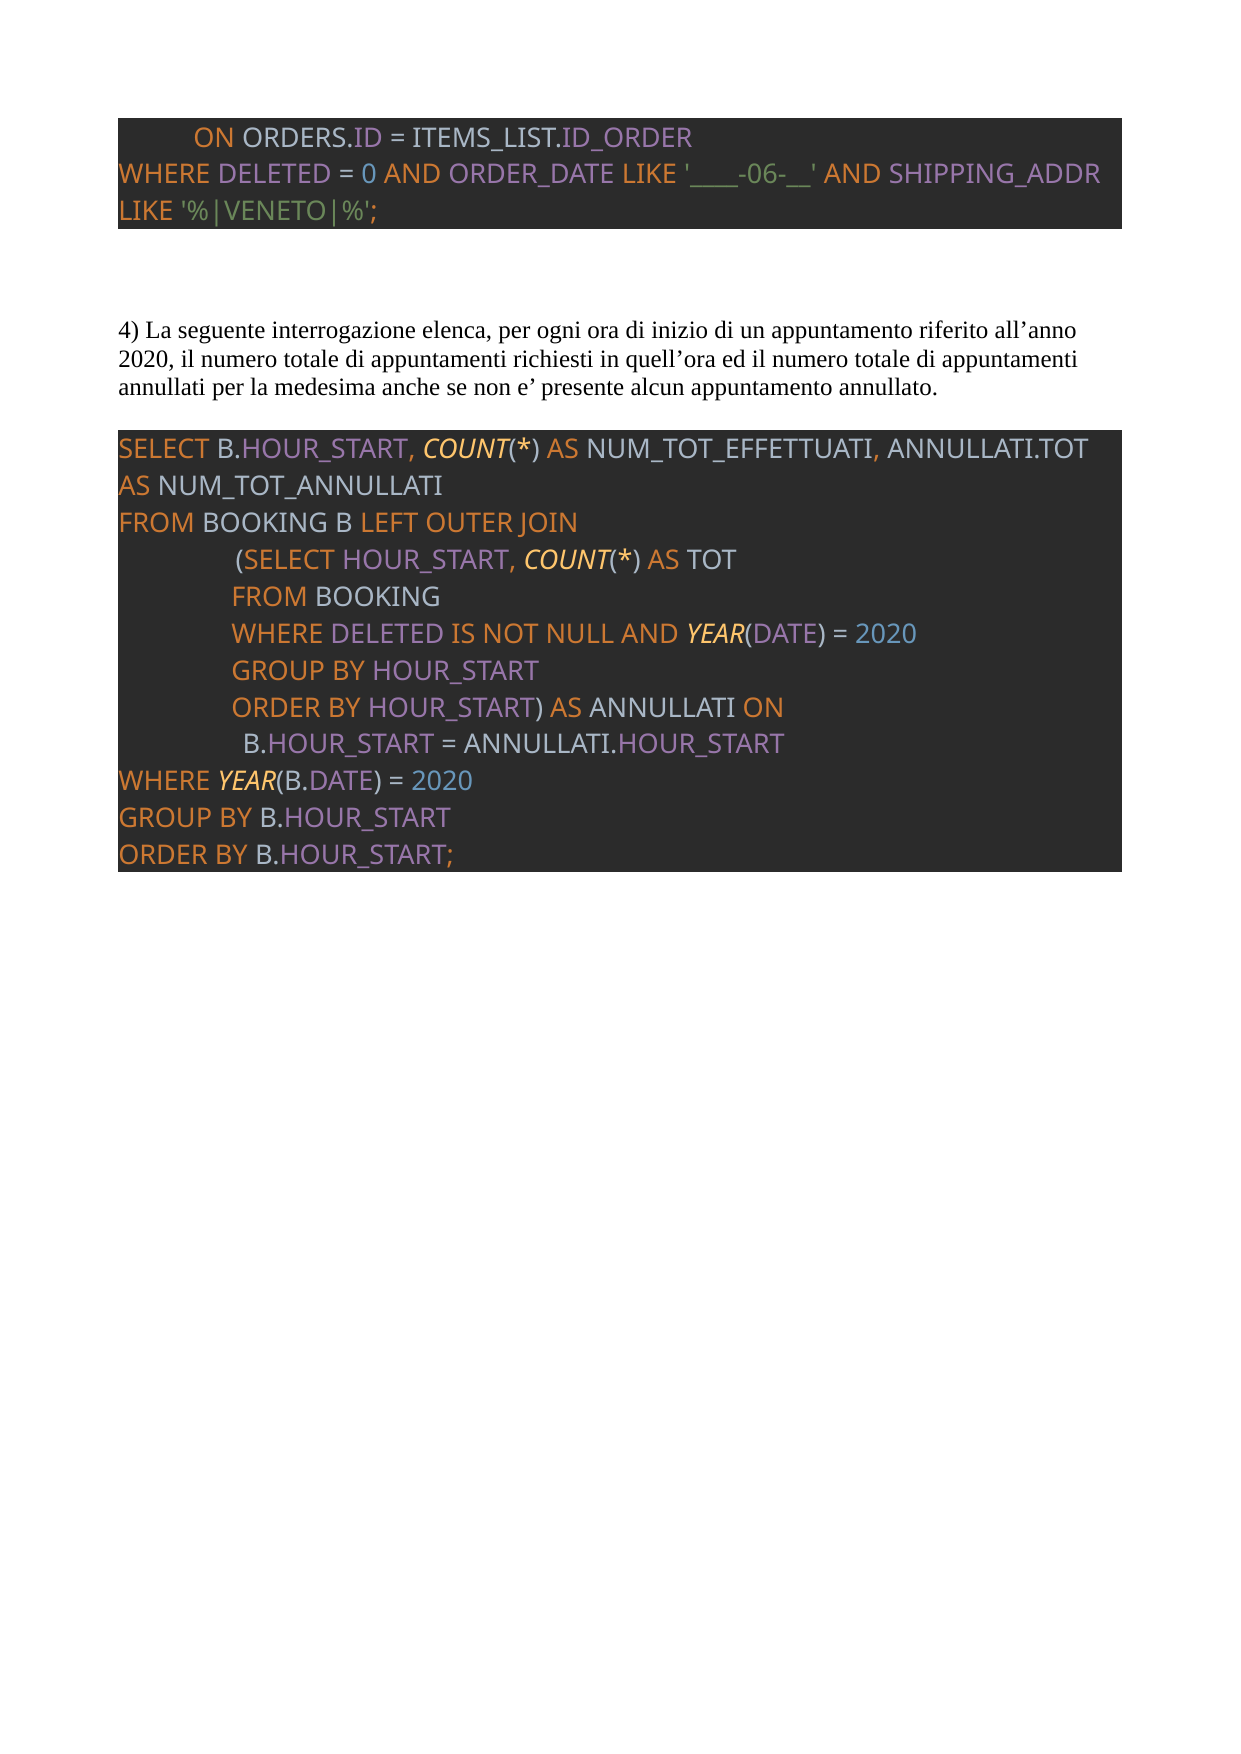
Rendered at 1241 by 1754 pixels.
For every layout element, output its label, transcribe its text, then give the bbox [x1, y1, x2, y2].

text 4) La seguente interrogazione elenca, per ogni ora di inizio di un appuntamento riferito all’anno 2020, il numero totale di appuntamenti richiesti in quell’ora ed il numero totale di appuntamenti annullati per la medesima anche se non e’ presente alcun appuntamento annullato. [118, 315, 1122, 401]
text ON ORDERS.ID = ITEMS_LIST.ID_ORDER WHERE DELETED = 0 AND ORDER_DATE LIKE '____-06-__' AND SHIPPING_ADDR LIKE '%|VENETO|%'; [118, 118, 1122, 229]
text SELECT B.HOUR_START, COUNT(*) AS NUM_TOT_EFFETTUATI, ANNULLATI.TOT AS NUM_TOT_ANNULLATI FROM BOOKING B LEFT OUTER JOIN [118, 430, 1122, 541]
text (SELECT HOUR_START, COUNT(*) AS TOT FROM BOOKING WHERE DELETED IS NOT NULL AND YEAR(DATE) = 2020 GROUP BY HOUR_START ORDER BY HOUR_START) AS ANNULLATI ON [118, 541, 1122, 725]
text B.HOUR_START = ANNULLATI.HOUR_START WHERE YEAR(B.DATE) = 2020 GROUP BY B.HOUR_START ORDER BY B.HOUR_START; [118, 725, 1122, 872]
